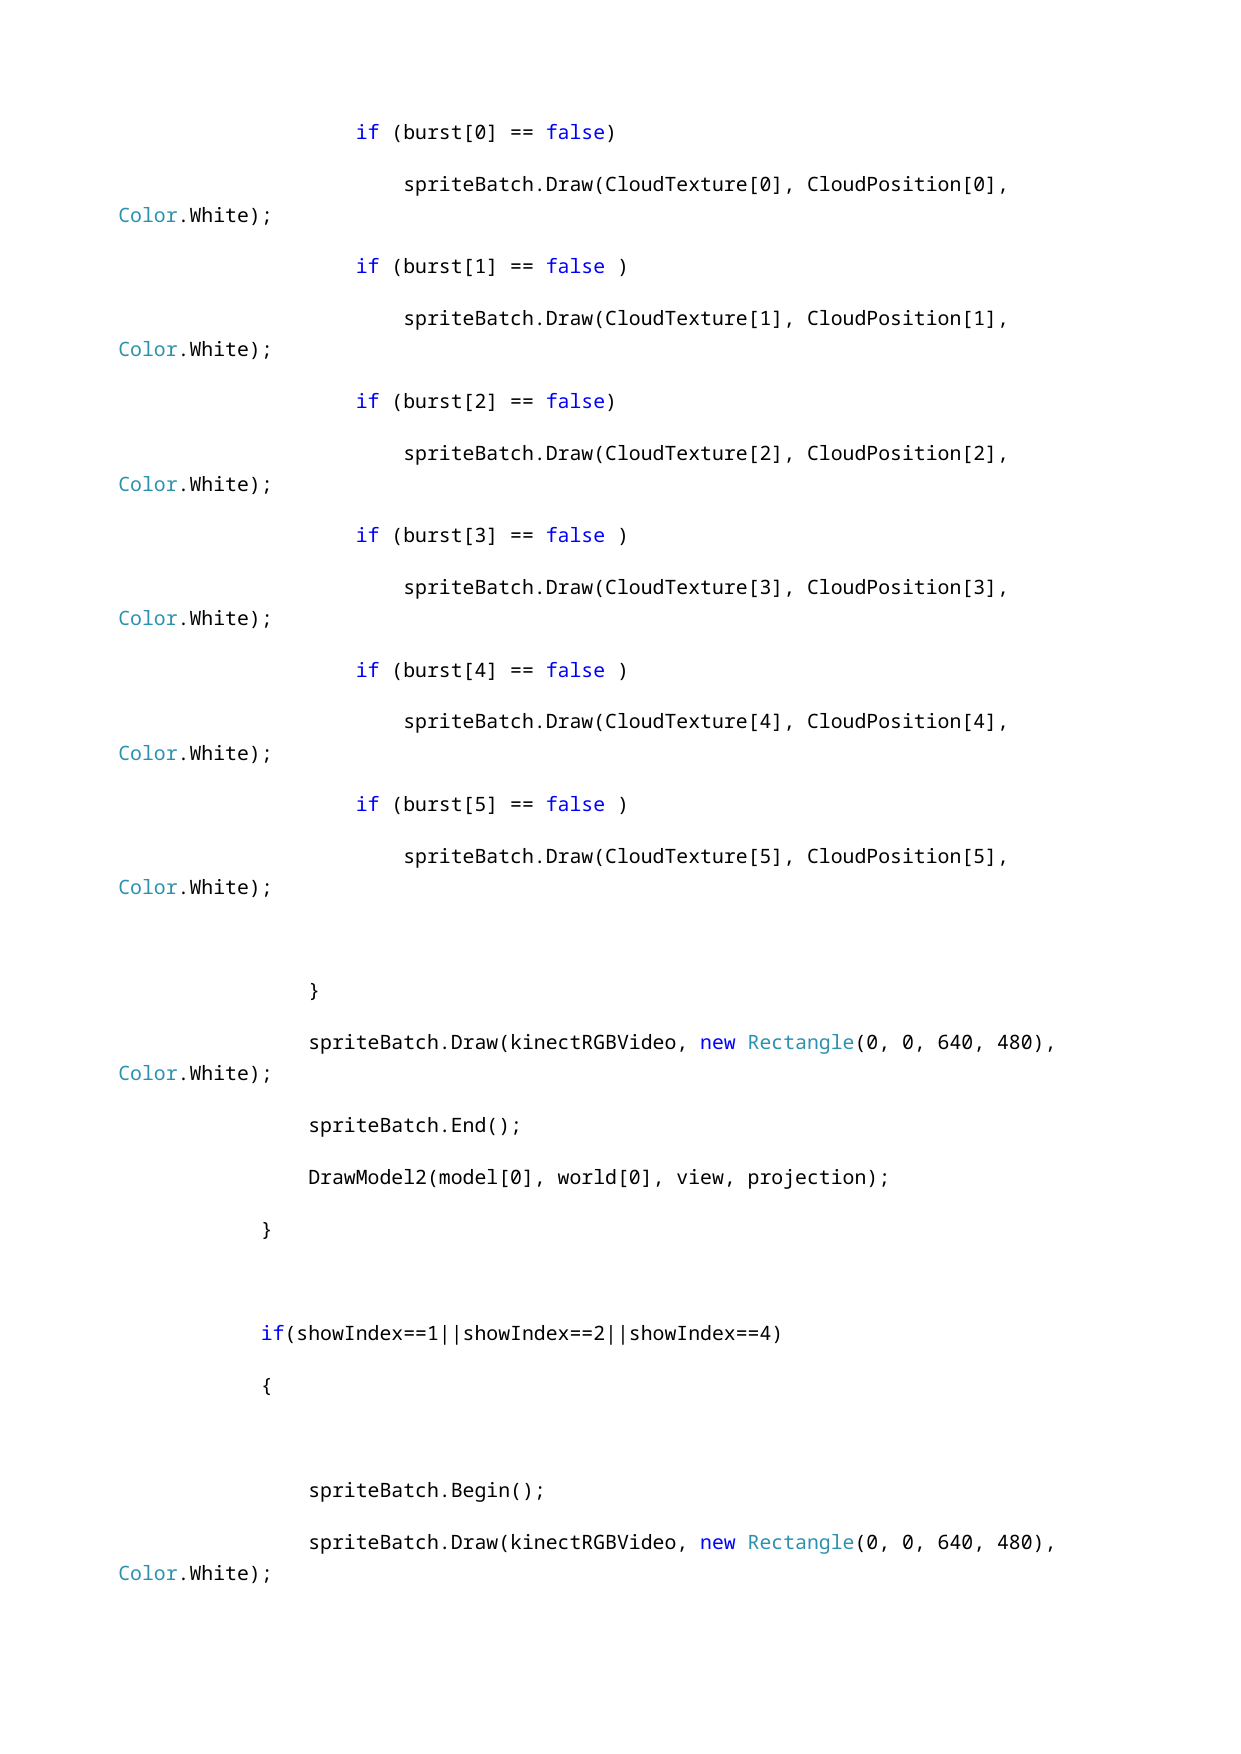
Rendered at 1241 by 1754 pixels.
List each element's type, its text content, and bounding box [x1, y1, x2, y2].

text if (burst[2] == false) [118, 387, 1122, 414]
text } [118, 1215, 1122, 1242]
text spriteBatch.Draw(CloudTexture[4], CloudPosition[4], Color.White); [118, 708, 1122, 766]
text spriteBatch.End(); [118, 1111, 1122, 1138]
text spriteBatch.Draw(CloudTexture[0], CloudPosition[0], Color.White); [118, 170, 1122, 228]
text spriteBatch.Draw(kinectRGBVideo, new Rectangle(0, 0, 640, 480), Color.White); [118, 1028, 1122, 1086]
text spriteBatch.Draw(CloudTexture[5], CloudPosition[5], Color.White); [118, 842, 1122, 900]
text spriteBatch.Begin(); [118, 1476, 1122, 1503]
text } [118, 977, 1122, 1004]
text spriteBatch.Draw(CloudTexture[3], CloudPosition[3], Color.White); [118, 573, 1122, 631]
text DrawModel2(model[0], world[0], view, projection); [118, 1163, 1122, 1190]
text if(showIndex==1||showIndex==2||showIndex==4) [118, 1319, 1122, 1347]
text spriteBatch.Draw(kinectRGBVideo, new Rectangle(0, 0, 640, 480), Color.White); [118, 1528, 1122, 1586]
text spriteBatch.Draw(CloudTexture[2], CloudPosition[2], Color.White); [118, 439, 1122, 497]
text if (burst[5] == false ) [118, 791, 1122, 817]
text if (burst[1] == false ) [118, 253, 1122, 279]
text if (burst[0] == false) [118, 118, 1122, 145]
text if (burst[3] == false ) [118, 522, 1122, 548]
text if (burst[4] == false ) [118, 656, 1122, 683]
text spriteBatch.Draw(CloudTexture[1], CloudPosition[1], Color.White); [118, 304, 1122, 362]
text { [118, 1371, 1122, 1398]
